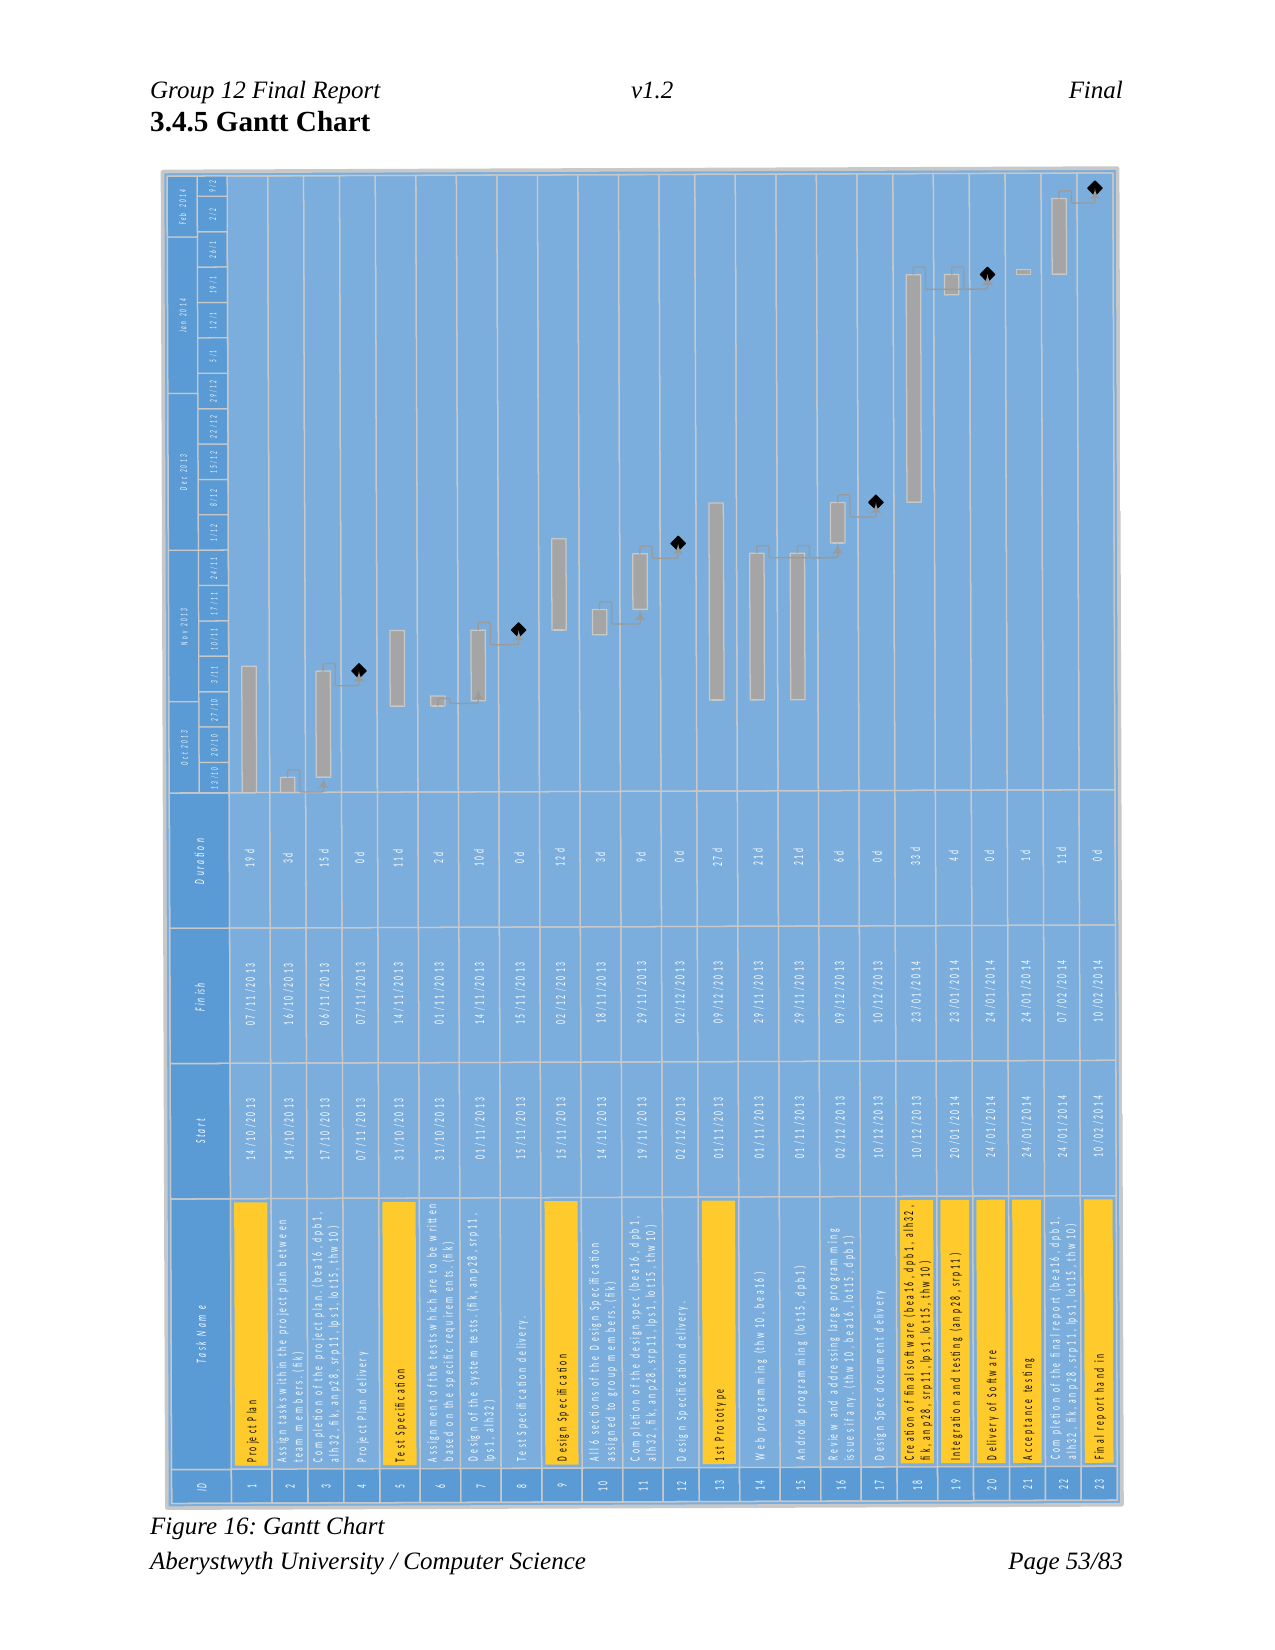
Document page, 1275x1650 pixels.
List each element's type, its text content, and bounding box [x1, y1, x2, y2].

subtitle 3.4.5 Gantt Chart [150, 104, 1125, 137]
text Figure 16: Gantt Chart [150, 1511, 1125, 1540]
